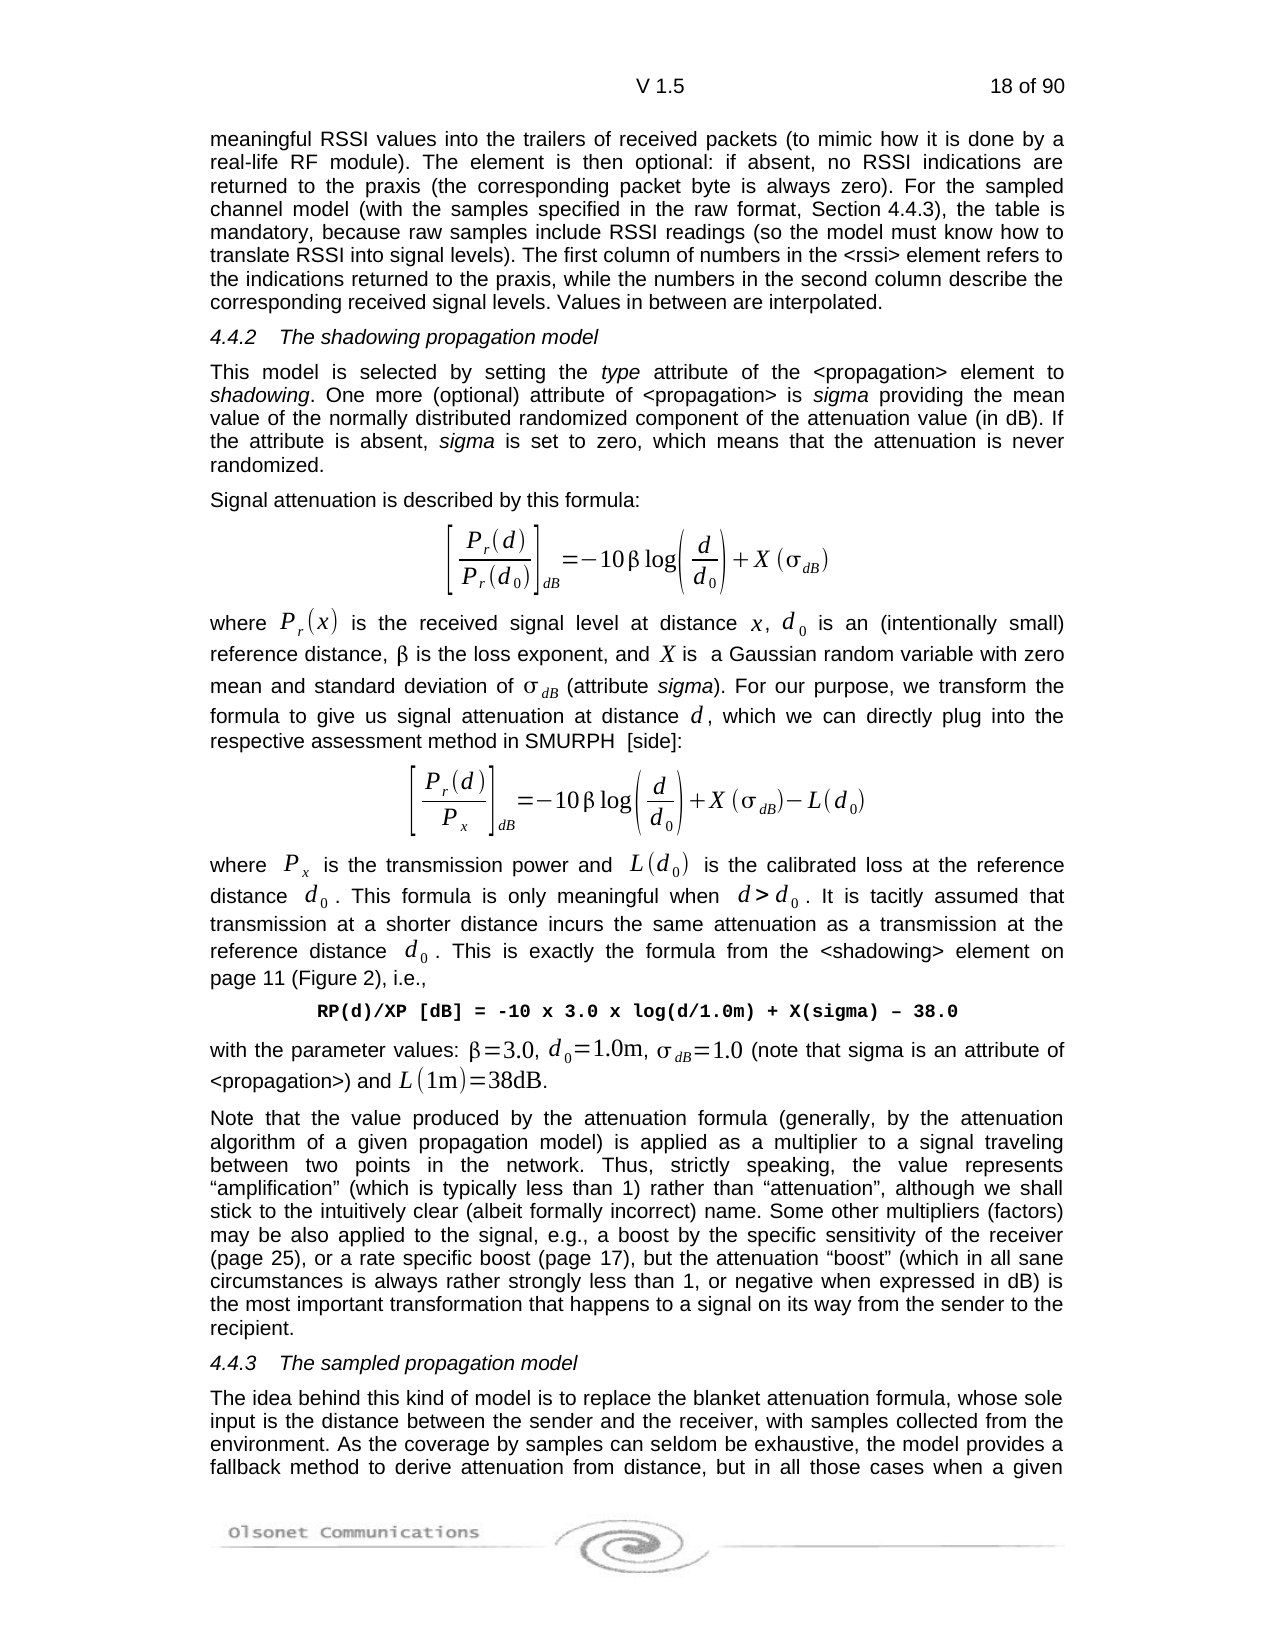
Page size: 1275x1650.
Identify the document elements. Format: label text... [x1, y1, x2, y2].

text with the parameter values: , , (note that sigma is an attribute of <propagation>) and . [210, 1034, 1065, 1095]
text The idea behind this kind of model is to replace the blanket attenuation formula, whose sole input is the distance between the sender and the receiver, with samples collected from the environment. As the coverage by samples can seldom be exhaustive, the model provides a fallback method to derive attenuation from distance, but in all those cases when a given [210, 1386, 1065, 1479]
text This model is selected by setting the type attribute of the <propagation> element to shadowing. One more (optional) attribute of <propagation> is sigma providing the mean value of the normally distributed randomized component of the attenuation value (in dB). If the attribute is absent, sigma is set to zero, which means that the attenuation is never randomized. [210, 360, 1065, 476]
text where is the received signal level at distance , is an (intentionally small) reference distance, is the loss exponent, and is a Gaussian random variable with zero mean and standard deviation of (attribute sigma). For our purpose, we transform the formula to give us signal attenuation at distance , which we can directly plug into the respective assessment method in SMURPH [side]: [210, 608, 1065, 753]
subtitle The sampled propagation model [210, 1351, 1065, 1374]
picture [210, 1504, 1065, 1596]
text RP(d)/XP [dB] = -10 x 3.0 x log(d/1.0m) + X(sigma) – 38.0 [210, 1002, 1065, 1023]
text where is the transmission power and is the calibrated loss at the reference distance . This formula is only meaningful when . It is tacitly assumed that transmission at a shorter distance incurs the same attenuation as a transmission at the reference distance . This is exactly the formula from the <shadowing> element on page 11 (Figure 2), i.e., [210, 849, 1065, 990]
text Note that the value produced by the attenuation formula (generally, by the attenuation algorithm of a given propagation model) is applied as a multiplier to a signal traveling between two points in the network. Thus, strictly speaking, the value represents “amplification” (which is typically less than 1) rather than “attenuation”, although we shall stick to the intuitively clear (albeit formally incorrect) name. Some other multipliers (factors) may be also applied to the signal, e.g., a boost by the specific sensitivity of the receiver (page 26), or a rate specific boost (page 17), but the attenuation “boost” (which in all sane circumstances is always rather strongly less than 1, or negative when expressed in dB) is the most important transformation that happens to a signal on its way from the sender to the recipient. [210, 1107, 1065, 1339]
text Signal attenuation is described by this formula: [210, 488, 1065, 511]
subtitle The shadowing propagation model [210, 325, 1065, 348]
text meaningful RSSI values into the trailers of received packets (to mimic how it is done by a real-life RF module). The element is then optional: if absent, no RSSI indications are returned to the praxis (the corresponding packet byte is always zero). For the sampled channel model (with the samples specified in the raw format, Section 4.4.3), the table is mandatory, because raw samples include RSSI readings (so the model must know how to translate RSSI into signal levels). The first column of numbers in the <rssi> element refers to the indications returned to the praxis, while the numbers in the second column describe the corresponding received signal levels. Values in between are interpolated. [210, 128, 1065, 313]
